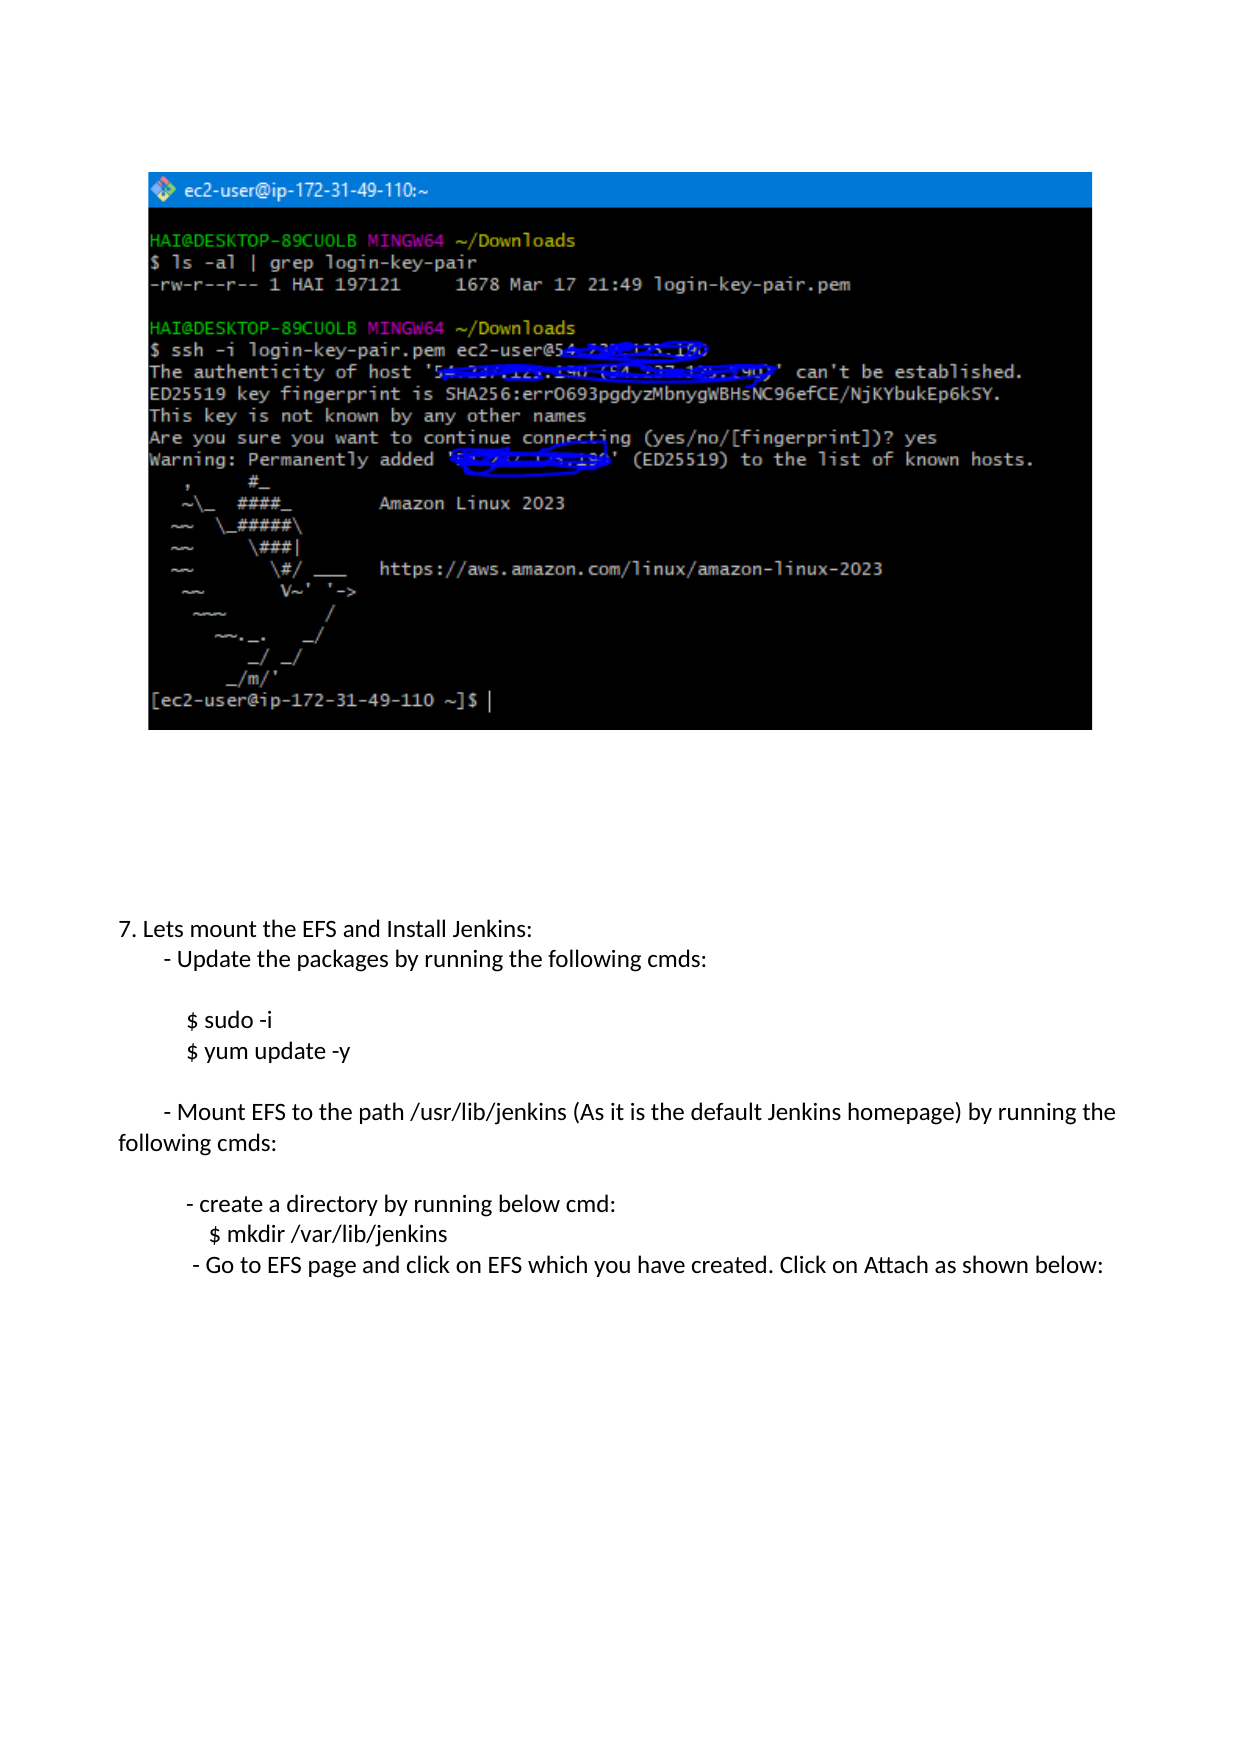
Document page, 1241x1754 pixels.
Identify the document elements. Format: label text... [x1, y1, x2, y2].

text $ yum update -y [118, 1035, 1122, 1066]
text $ sudo -i [118, 1005, 1122, 1035]
text - create a directory by running below cmd: [118, 1188, 1122, 1218]
text $ mkdir /var/lib/jenkins [118, 1218, 1122, 1249]
picture [148, 172, 1093, 730]
text - Update the packages by running the following cmds: [118, 944, 1122, 974]
text - Mount EFS to the path /usr/lib/jenkins (As it is the default Jenkins homepage) by running the following cmds: [118, 1096, 1122, 1157]
text - Go to EFS page and click on EFS which you have created. Click on Attach as shown below: [118, 1249, 1122, 1279]
text 7. Lets mount the EFS and Install Jenkins: [118, 913, 1122, 944]
